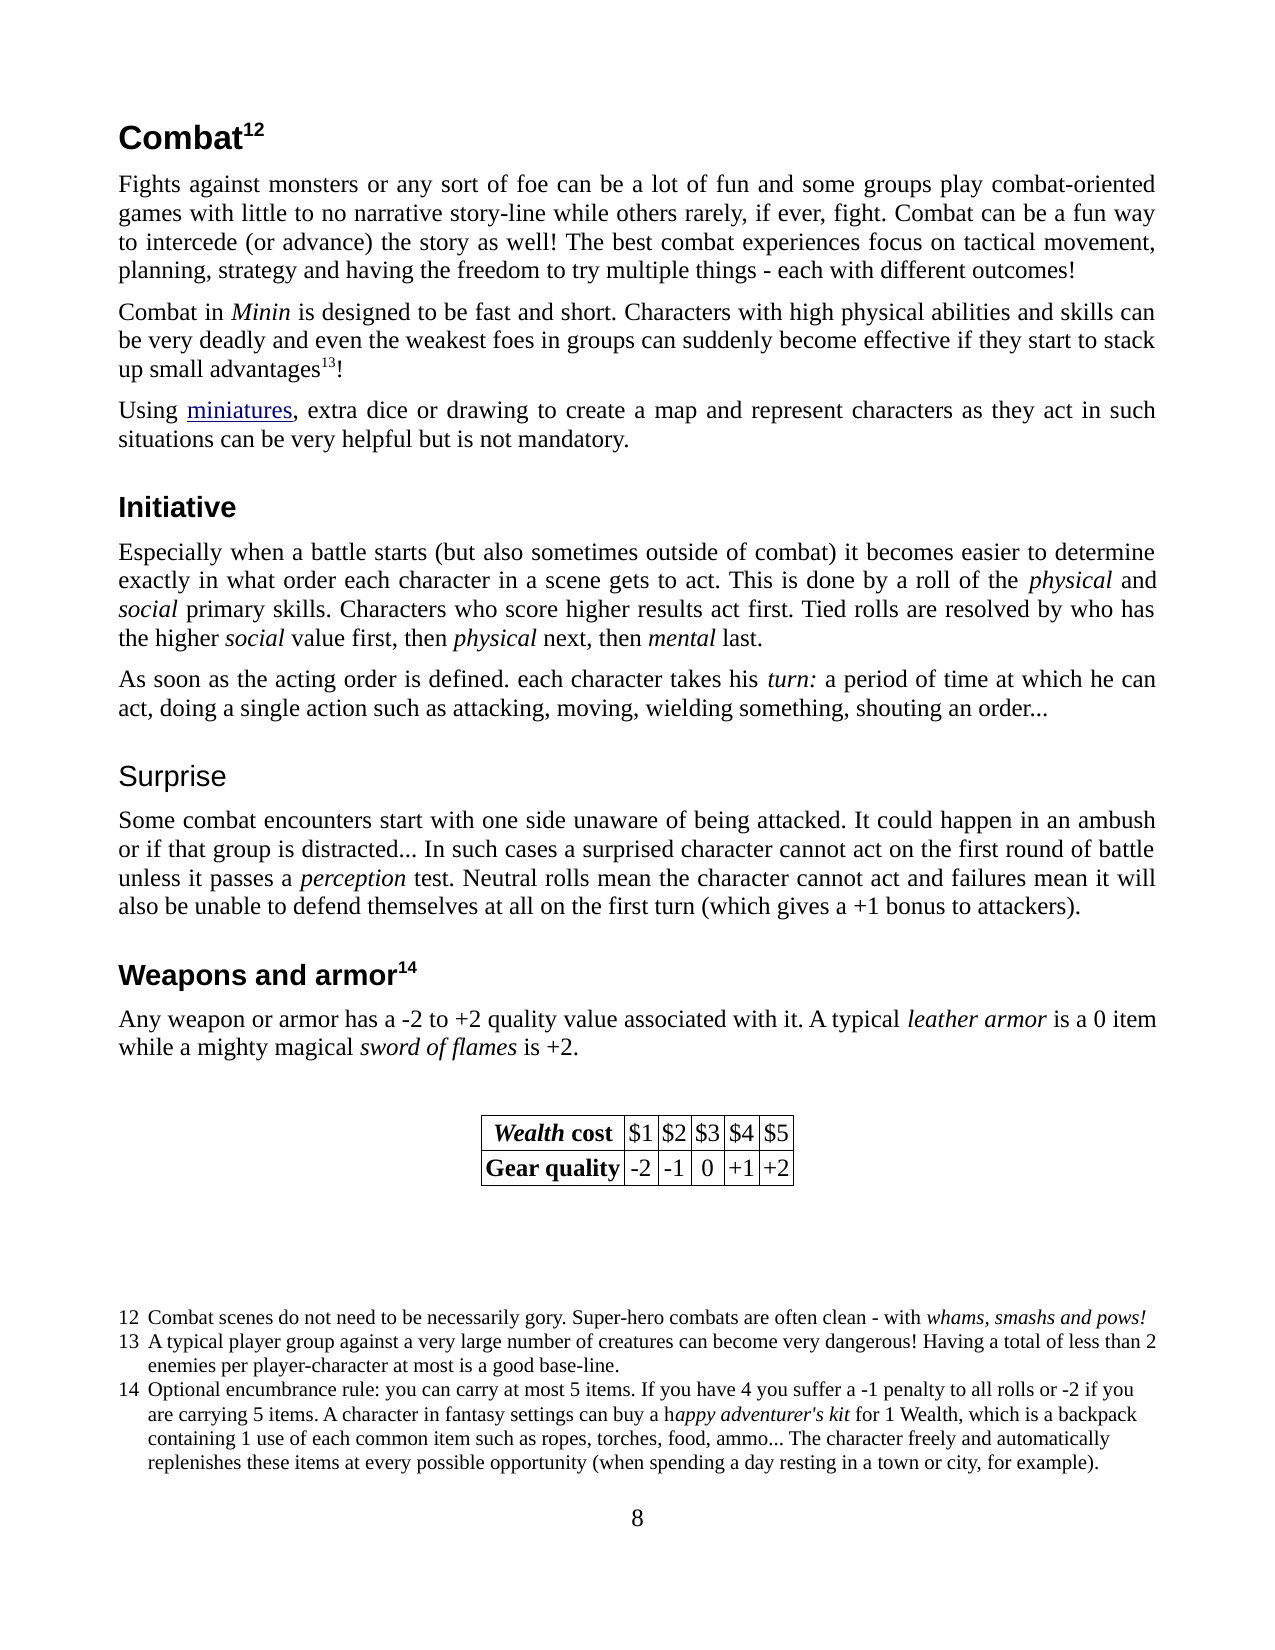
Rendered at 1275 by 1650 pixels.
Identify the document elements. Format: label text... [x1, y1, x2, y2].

table_cell Gear quality [482, 1151, 624, 1185]
text Any weapon or armor has a -2 to +2 quality value associated with it. A typical leather armor is a 0 item while a mighty magical sword of flames is +2. [118, 1004, 1157, 1061]
table_cell -2 [625, 1151, 658, 1185]
text As soon as the acting order is defined. each character takes his turn: a period of time at which he can act, doing a single action such as attacking, moving, wielding something, shouting an order... [118, 664, 1157, 722]
text A typical player group against a very large number of creatures can become very dangerous! Having a total of less than 2 enemies per player-character at most is a good base-line. [118, 1329, 1157, 1377]
subtitle Surprise [118, 759, 1157, 793]
table_cell +2 [760, 1151, 793, 1185]
text Combat scenes do not need to be necessarily gory. Super-hero combats are often clean - with whams, smashs and pows! [118, 1305, 1157, 1329]
subtitle Weapons and armor [118, 958, 1157, 991]
table_cell 0 [692, 1151, 724, 1185]
text Especially when a battle starts (but also sometimes outside of combat) it becomes easier to determine exactly in what order each character in a scene gets to act. This is done by a roll of the physical and social primary skills. Characters who score higher results act first. Tied rolls are resolved by who has the higher social value first, then physical next, then mental last. [118, 537, 1157, 652]
text Optional encumbrance rule: you can carry at most 5 items. If you have 4 you suffer a -1 penalty to all rolls or -2 if you are carrying 5 items. A character in fantasy settings can buy a happy adventurer's kit for 1 Wealth, which is a backpack containing 1 use of each common item such as ropes, torches, food, ammo... The character freely and automatically replenishes these items at every possible opportunity (when spending a day resting in a town or city, for example). [118, 1377, 1157, 1474]
table_header Wealth cost [482, 1116, 624, 1150]
subtitle Initiative [118, 491, 1157, 524]
table_cell +1 [725, 1151, 759, 1185]
text Combat in Minin is designed to be fast and short. Characters with high physical abilities and skills can be very deadly and even the weakest foes in groups can suddenly become effective if they start to stack up small advantages! [118, 297, 1157, 383]
table_header $4 [725, 1116, 759, 1150]
table_header $1 [625, 1116, 658, 1150]
table_cell -1 [659, 1151, 691, 1185]
text Using miniatures, extra dice or drawing to create a map and represent characters as they act in such situations can be very helpful but is not mandatory. [118, 396, 1157, 453]
text Fights against monsters or any sort of foe can be a lot of fun and some groups play combat-oriented games with little to no narrative story-line while others rarely, if ever, fight. Combat can be a fun way to intercede (or advance) the story as well! The best combat experiences focus on tactical movement, planning, strategy and having the freedom to try multiple things - each with different outcomes! [118, 169, 1157, 284]
text Some combat encounters start with one side unaware of being attacked. It could happen in an ambush or if that group is distracted... In such cases a surprised character cannot act on the first round of battle unless it passes a perception test. Neutral rolls mean the character cannot act and failures mean it will also be unable to defend themselves at all on the first turn (which gives a +1 bonus to attackers). [118, 805, 1157, 920]
table_header $2 [659, 1116, 691, 1150]
subtitle Combat [118, 118, 1157, 157]
table_header $5 [760, 1116, 793, 1150]
table_header $3 [692, 1116, 724, 1150]
